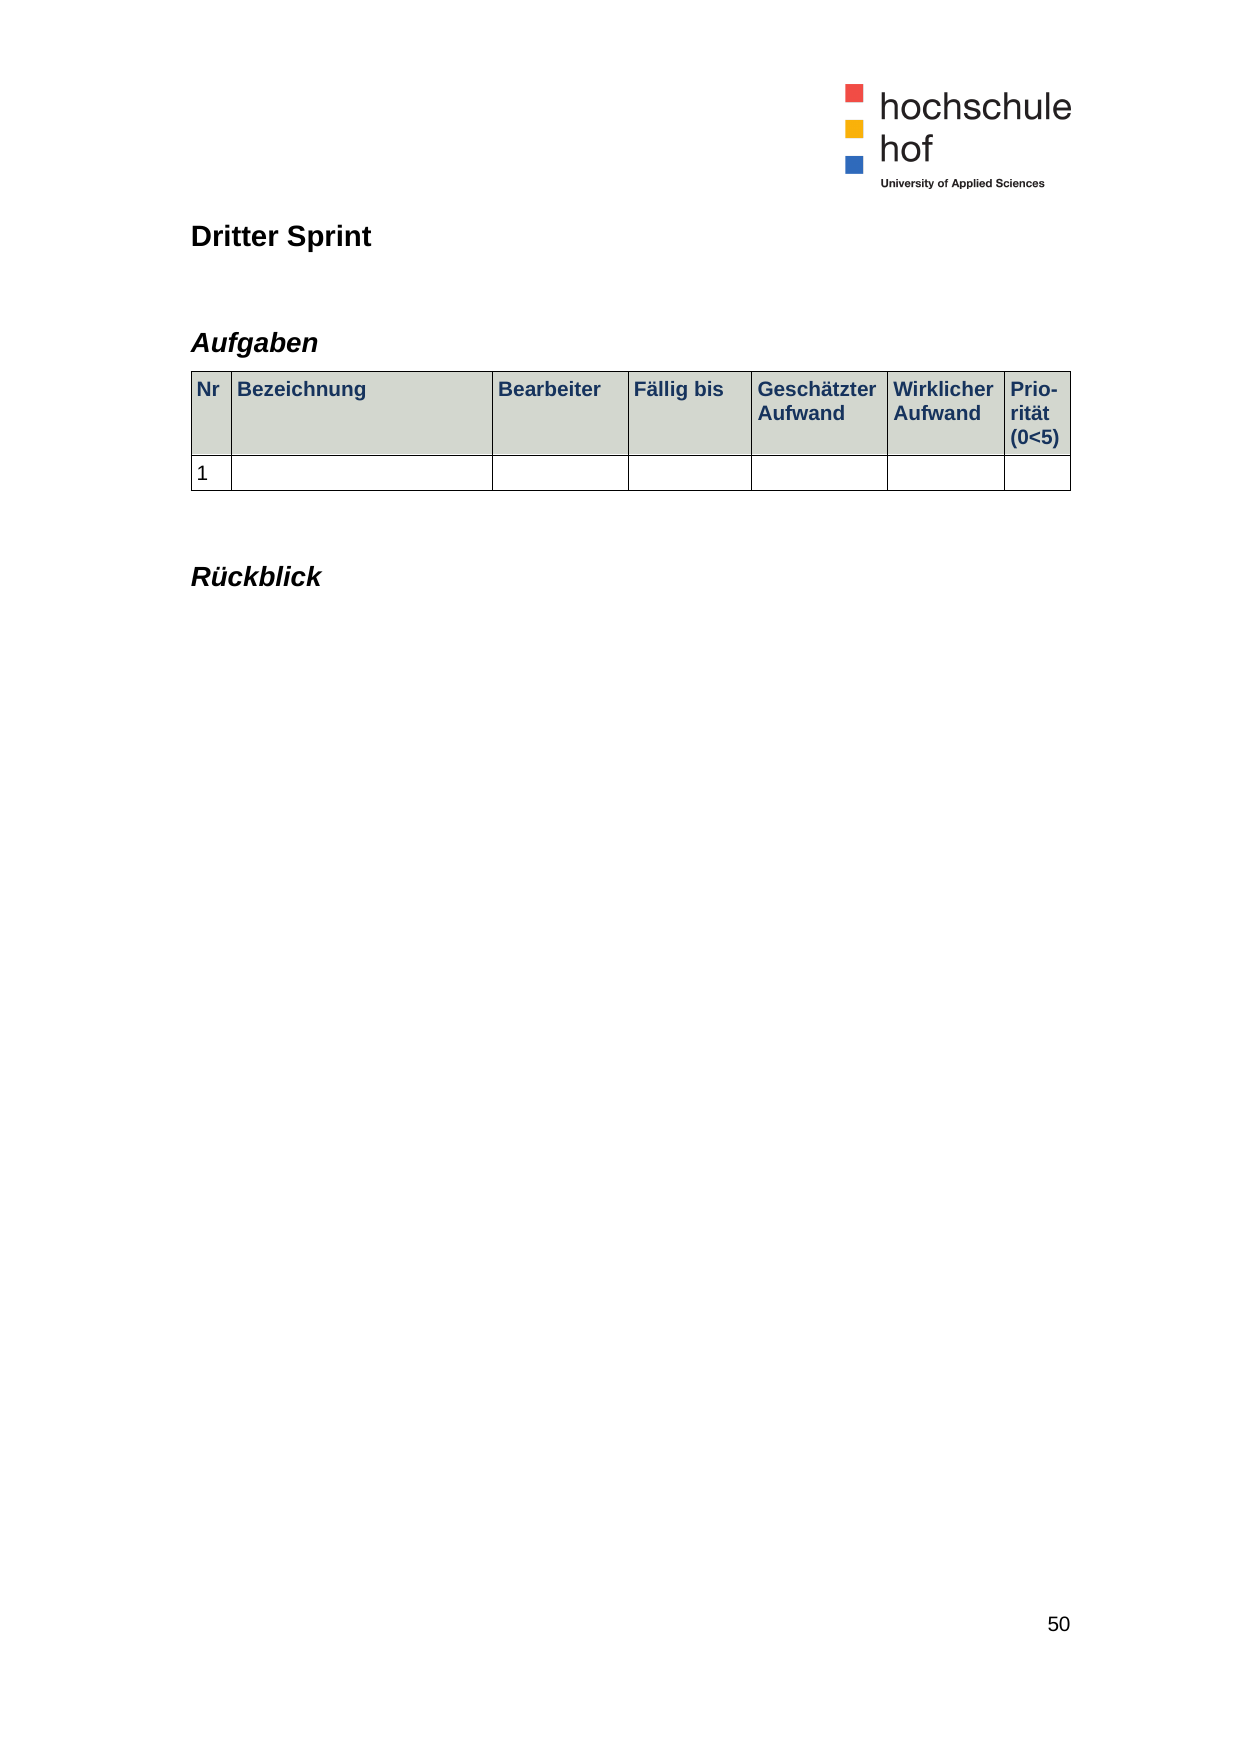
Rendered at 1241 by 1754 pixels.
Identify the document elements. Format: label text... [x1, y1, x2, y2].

picture [845, 84, 1071, 189]
table_cell [629, 456, 751, 490]
table_header Nr [192, 372, 231, 454]
table_header Geschätzter Aufwand [752, 372, 887, 454]
table_header Wirklicher Aufwand [888, 372, 1004, 454]
subtitle Dritter Sprint [191, 219, 1070, 253]
table_cell 1 [192, 456, 231, 490]
table_cell [493, 456, 628, 490]
table_header Fällig bis [629, 372, 751, 454]
subtitle Aufgaben [191, 327, 1070, 359]
table_header Bezeichnung [232, 372, 492, 454]
table_header Bearbeiter [493, 372, 628, 454]
table_header Prio-rität (0<5) [1005, 372, 1070, 454]
table_cell [888, 456, 1004, 490]
table_cell [232, 456, 492, 490]
subtitle Rückblick [191, 560, 1070, 592]
table_cell [752, 456, 887, 490]
table_cell [1005, 456, 1070, 490]
